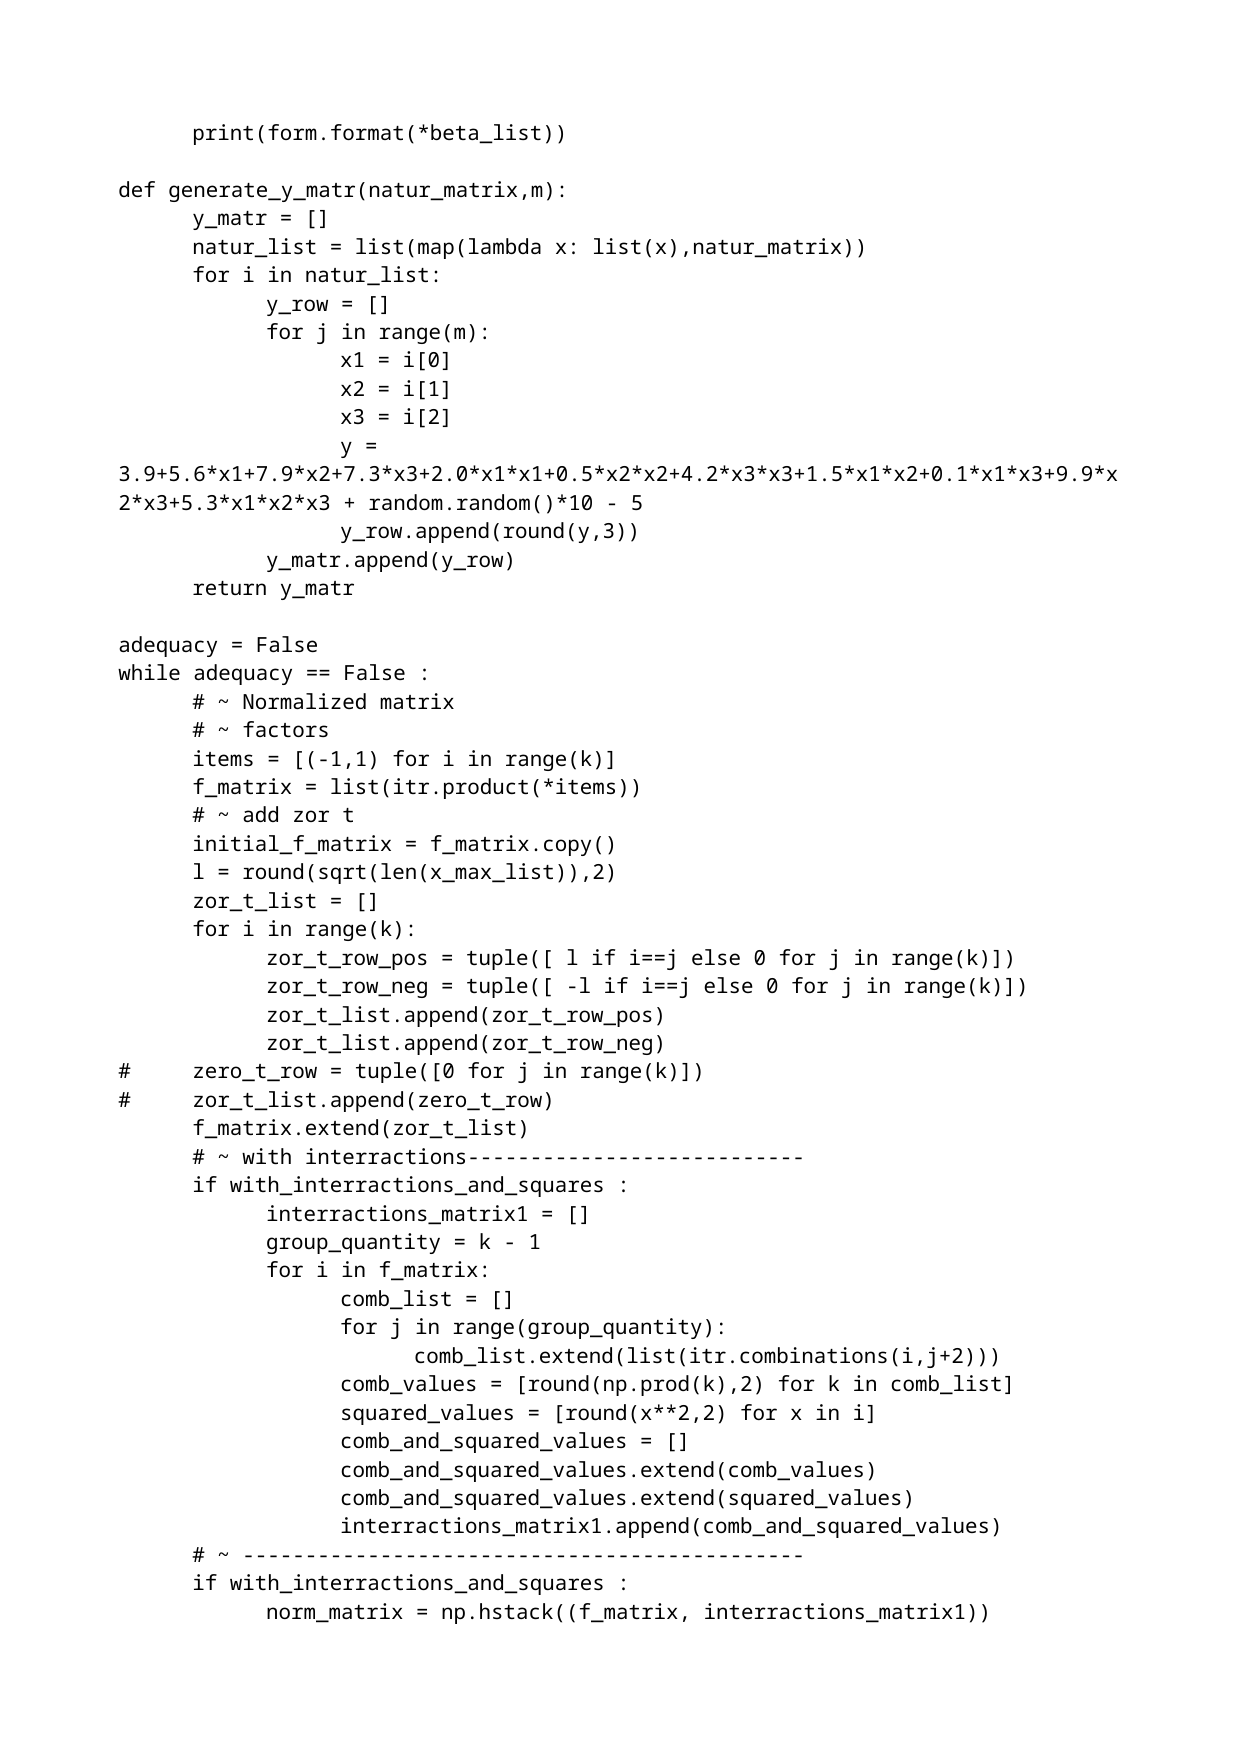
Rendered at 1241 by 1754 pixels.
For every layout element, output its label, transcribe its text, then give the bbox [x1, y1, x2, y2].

text zor_t_row_pos = tuple([ l if i==j else 0 for j in range(k)]) [118, 943, 1122, 971]
text norm_matrix = np.hstack((f_matrix, interractions_matrix1)) [118, 1597, 1122, 1625]
text zor_t_list.append(zor_t_row_neg) [118, 1028, 1122, 1057]
text comb_values = [round(np.prod(k),2) for k in comb_list] [118, 1369, 1122, 1398]
text group_quantity = k - 1 [118, 1227, 1122, 1256]
text if with_interractions_and_squares : [118, 1568, 1122, 1597]
text x2 = i[1] [118, 374, 1122, 402]
text # zor_t_list.append(zero_t_row) [118, 1085, 1122, 1113]
text def generate_y_matr(natur_matrix,m): [118, 175, 1122, 203]
text zor_t_list.append(zor_t_row_pos) [118, 1000, 1122, 1028]
text natur_list = list(map(lambda x: list(x),natur_matrix)) [118, 232, 1122, 260]
text interractions_matrix1 = [] [118, 1199, 1122, 1227]
text items = [(-1,1) for i in range(k)] [118, 744, 1122, 772]
text # ~ Normalized matrix [118, 687, 1122, 715]
text squared_values = [round(x**2,2) for x in i] [118, 1398, 1122, 1426]
text return y_matr [118, 573, 1122, 602]
text y_row.append(round(y,3)) [118, 516, 1122, 545]
text # ~ factors [118, 715, 1122, 744]
text # ~ --------------------------------------------- [118, 1540, 1122, 1568]
text l = round(sqrt(len(x_max_list)),2) [118, 857, 1122, 886]
text x3 = i[2] [118, 402, 1122, 431]
text for i in f_matrix: [118, 1256, 1122, 1284]
text y = 3.9+5.6*x1+7.9*x2+7.3*x3+2.0*x1*x1+0.5*x2*x2+4.2*x3*x3+1.5*x1*x2+0.1*x1*x3+9.9*x2*x3+5.3*x1*x2*x3 + random.random()*10 - 5 [118, 431, 1122, 516]
text for j in range(m): [118, 317, 1122, 346]
text # ~ add zor t [118, 801, 1122, 829]
text print(form.format(*beta_list)) [118, 118, 1122, 147]
text # zero_t_row = tuple([0 for j in range(k)]) [118, 1057, 1122, 1085]
text f_matrix = list(itr.product(*items)) [118, 772, 1122, 801]
text for i in range(k): [118, 914, 1122, 943]
text comb_and_squared_values = [] [118, 1426, 1122, 1455]
text f_matrix.extend(zor_t_list) [118, 1113, 1122, 1142]
text for j in range(group_quantity): [118, 1312, 1122, 1341]
text initial_f_matrix = f_matrix.copy() [118, 829, 1122, 857]
text while adequacy == False : [118, 658, 1122, 687]
text zor_t_row_neg = tuple([ -l if i==j else 0 for j in range(k)]) [118, 971, 1122, 1000]
text adequacy = False [118, 630, 1122, 658]
text # ~ with interractions--------------------------- [118, 1142, 1122, 1170]
text comb_and_squared_values.extend(comb_values) [118, 1455, 1122, 1483]
text interractions_matrix1.append(comb_and_squared_values) [118, 1512, 1122, 1540]
text y_matr = [] [118, 203, 1122, 232]
text comb_and_squared_values.extend(squared_values) [118, 1483, 1122, 1512]
text if with_interractions_and_squares : [118, 1170, 1122, 1199]
text comb_list.extend(list(itr.combinations(i,j+2))) [118, 1341, 1122, 1369]
text x1 = i[0] [118, 346, 1122, 374]
text y_matr.append(y_row) [118, 545, 1122, 573]
text comb_list = [] [118, 1284, 1122, 1312]
text y_row = [] [118, 289, 1122, 317]
text for i in natur_list: [118, 260, 1122, 289]
text zor_t_list = [] [118, 886, 1122, 914]
